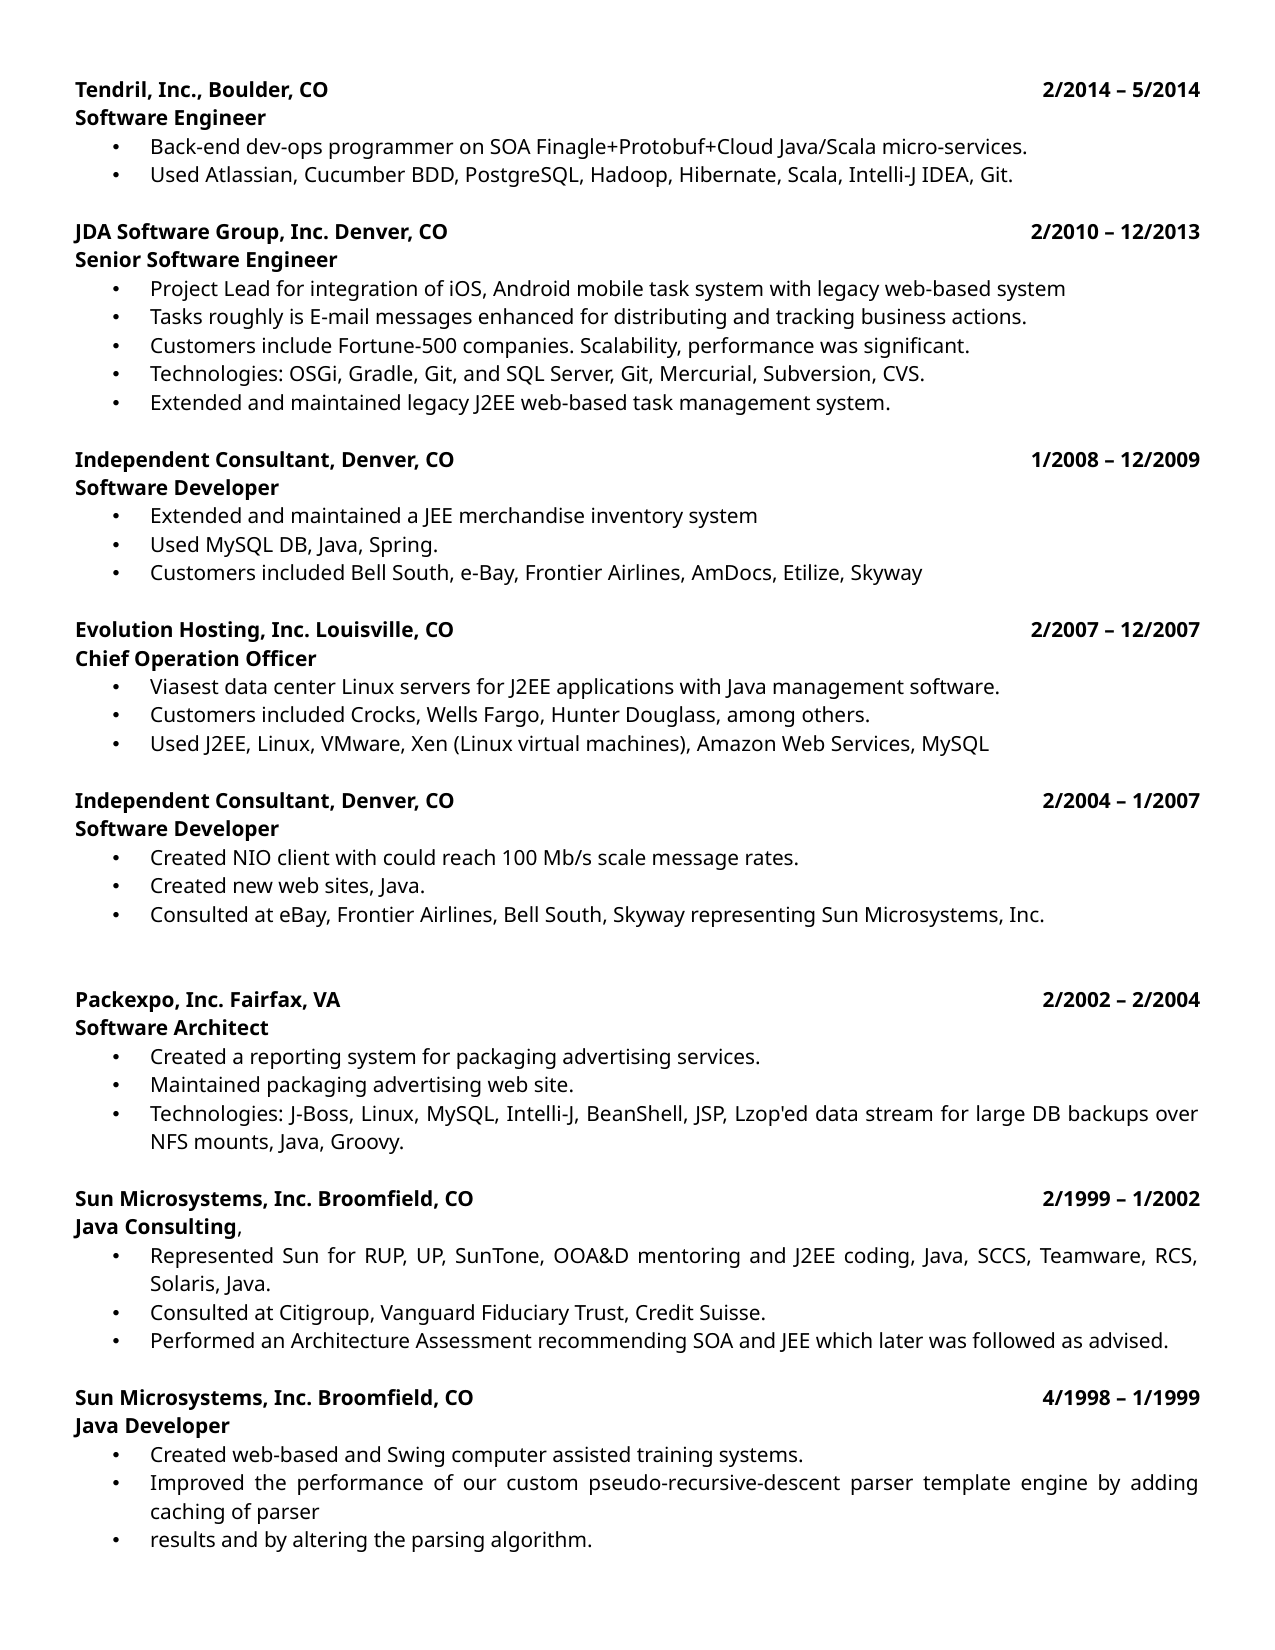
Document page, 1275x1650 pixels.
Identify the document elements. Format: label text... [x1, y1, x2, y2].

text JDA Software Group, Inc. Denver, CO [75, 217, 622, 246]
text Sun Microsystems, Inc. Broomfield, CO [75, 1184, 622, 1212]
text Software Architect [75, 1013, 1200, 1042]
list Improved the performance of our custom pseudo-recursive-descent parser template engine by adding caching of parser [112, 1468, 1200, 1525]
text Chief Operation Officer [75, 644, 1200, 672]
text 2/2007 – 12/2007 [652, 615, 1200, 644]
list Customers included Crocks, Wells Fargo, Hunter Douglass, among others. [112, 701, 1200, 729]
list Extended and maintained legacy J2EE web-based task management system. [112, 388, 1200, 416]
list Consulted at Citigroup, Vanguard Fiduciary Trust, Credit Suisse. [112, 1298, 1200, 1326]
text Independent Consultant, Denver, CO [75, 445, 622, 473]
list Project Lead for integration of iOS, Android mobile task system with legacy web-based system [112, 274, 1200, 302]
list Maintained packaging advertising web site. [112, 1070, 1200, 1099]
text Evolution Hosting, Inc. Louisville, CO [75, 615, 622, 644]
list Created NIO client with could reach 100 Mb/s scale message rates. [112, 843, 1200, 871]
list Customers include Fortune-500 companies. Scalability, performance was significant. [112, 331, 1200, 359]
list Viasest data center Linux servers for J2EE applications with Java management software. [112, 672, 1200, 701]
list results and by altering the parsing algorithm. [112, 1525, 1200, 1554]
list Back-end dev-ops programmer on SOA Finagle+Protobuf+Cloud Java/Scala micro-services. [112, 132, 1200, 160]
text 2/2010 – 12/2013 [652, 217, 1200, 246]
text Sun Microsystems, Inc. Broomfield, CO [75, 1383, 622, 1412]
text Java Developer [75, 1412, 1200, 1440]
list Extended and maintained a JEE merchandise inventory system [112, 502, 1200, 530]
list Represented Sun for RUP, UP, SunTone, OOA&D mentoring and J2EE coding, Java, SCCS, Teamware, RCS, Solaris, Java. [112, 1241, 1200, 1298]
text Independent Consultant, Denver, CO [75, 786, 622, 814]
text 2/1999 – 1/2002 [652, 1184, 1200, 1212]
list Used J2EE, Linux, VMware, Xen (Linux virtual machines), Amazon Web Services, MySQL [112, 729, 1200, 757]
list Technologies: J-Boss, Linux, MySQL, Intelli-J, BeanShell, JSP, Lzop'ed data stream for large DB backups over NFS mounts, Java, Groovy. [112, 1099, 1200, 1156]
text 2/2004 – 1/2007 [652, 786, 1200, 814]
list Created new web sites, Java. [112, 871, 1200, 900]
list Tasks roughly is E-mail messages enhanced for distributing and tracking business actions. [112, 302, 1200, 331]
list Created web-based and Swing computer assisted training systems. [112, 1440, 1200, 1468]
text Software Developer [75, 473, 1200, 502]
text 2/2002 – 2/2004 [652, 985, 1200, 1013]
list Consulted at eBay, Frontier Airlines, Bell South, Skyway representing Sun Microsystems, Inc. [112, 900, 1200, 928]
text 2/2014 – 5/2014 [652, 75, 1200, 103]
text 4/1998 – 1/1999 [652, 1383, 1200, 1412]
text Software Engineer [75, 103, 1200, 132]
text Senior Software Engineer [75, 246, 1200, 274]
text Software Developer [75, 814, 1200, 843]
list Performed an Architecture Assessment recommending SOA and JEE which later was followed as advised. [112, 1326, 1200, 1355]
list Customers included Bell South, e-Bay, Frontier Airlines, AmDocs, Etilize, Skyway [112, 558, 1200, 587]
list Used MySQL DB, Java, Spring. [112, 530, 1200, 558]
list Used Atlassian, Cucumber BDD, PostgreSQL, Hadoop, Hibernate, Scala, Intelli-J IDEA, Git. [112, 160, 1200, 189]
text 1/2008 – 12/2009 [652, 445, 1200, 473]
text Java Consulting, [75, 1212, 1200, 1241]
list Created a reporting system for packaging advertising services. [112, 1042, 1200, 1070]
text Packexpo, Inc. Fairfax, VA [75, 985, 622, 1013]
text Tendril, Inc., Boulder, CO [75, 75, 622, 103]
list Technologies: OSGi, Gradle, Git, and SQL Server, Git, Mercurial, Subversion, CVS. [112, 359, 1200, 388]
